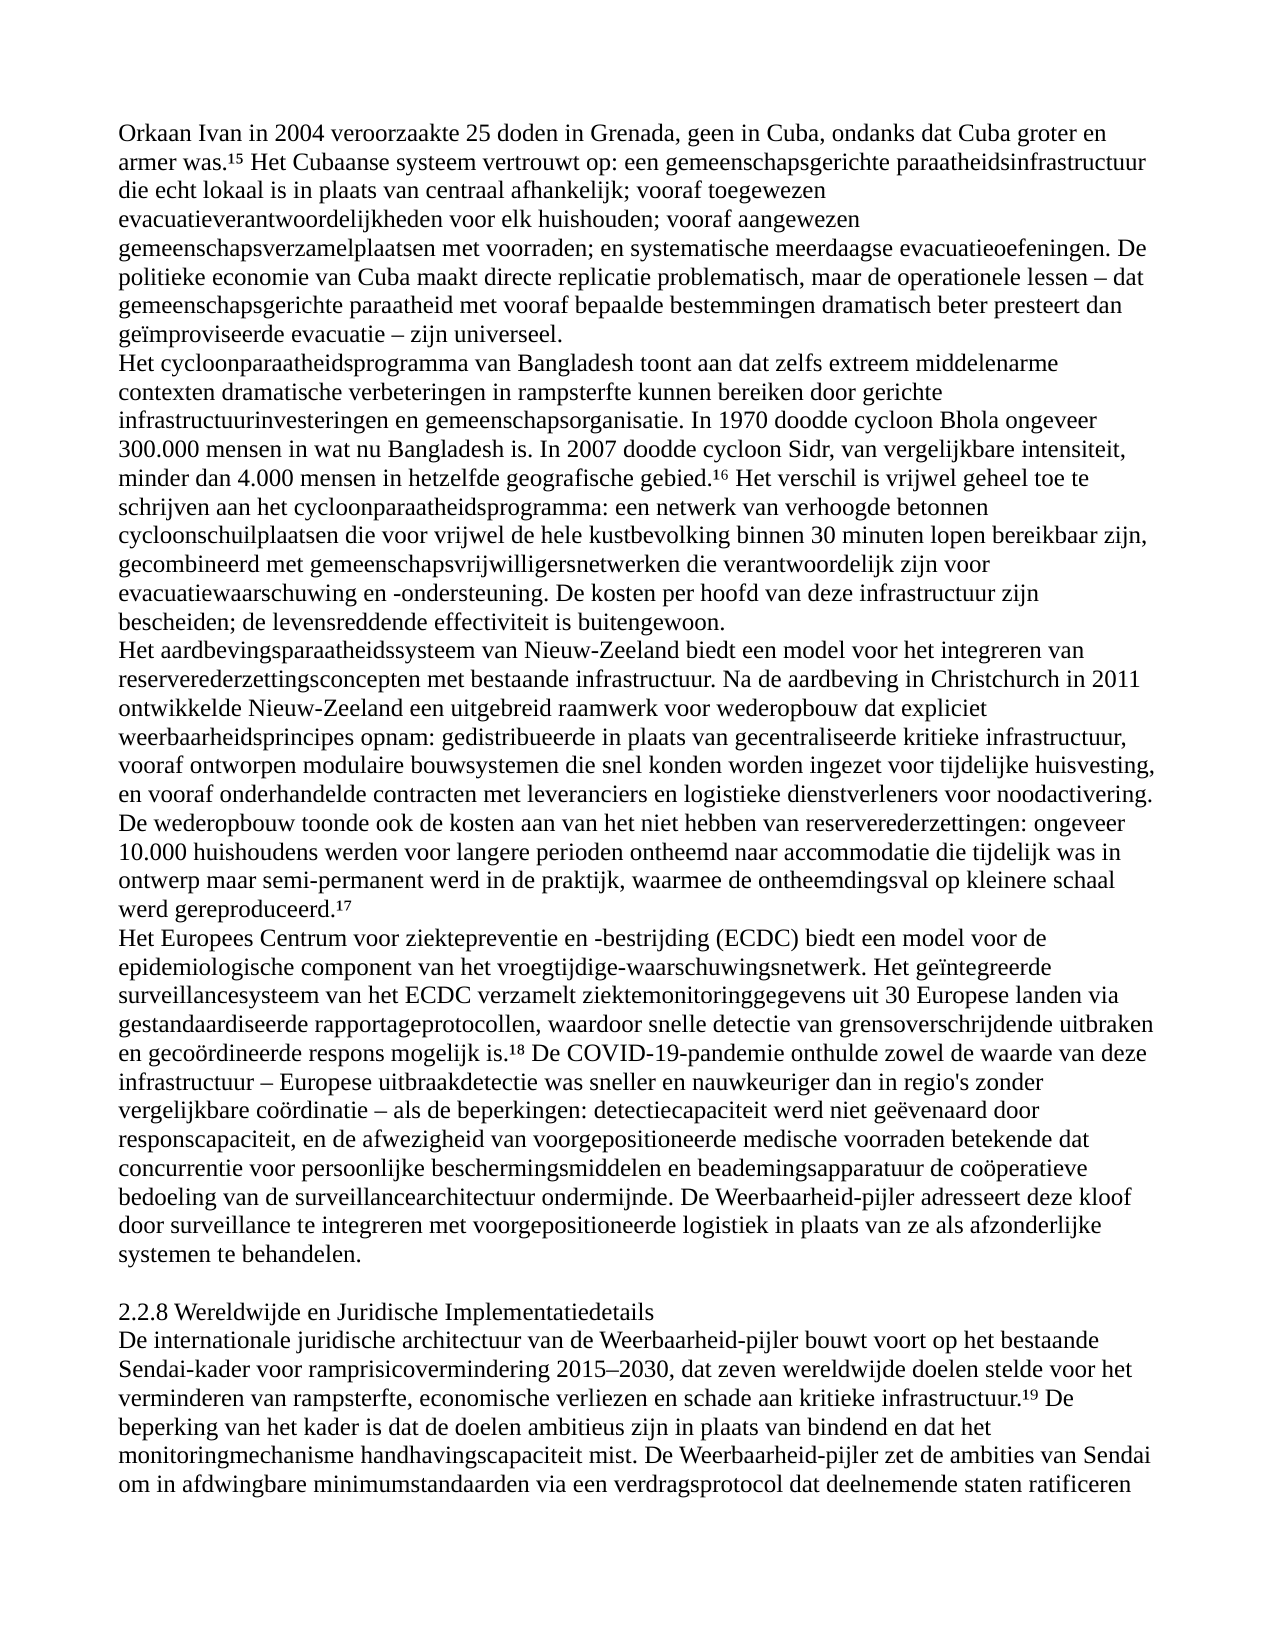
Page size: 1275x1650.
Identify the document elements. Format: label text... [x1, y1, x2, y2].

text Het cycloonparaatheidsprogramma van Bangladesh toont aan dat zelfs extreem middelenarme contexten dramatische verbeteringen in rampsterfte kunnen bereiken door gerichte infrastructuurinvesteringen en gemeenschapsorganisatie. In 1970 doodde cycloon Bhola ongeveer 300.000 mensen in wat nu Bangladesh is. In 2007 doodde cycloon Sidr, van vergelijkbare intensiteit, minder dan 4.000 mensen in hetzelfde geografische gebied.¹⁶ Het verschil is vrijwel geheel toe te schrijven aan het cycloonparaatheidsprogramma: een netwerk van verhoogde betonnen cycloonschuilplaatsen die voor vrijwel de hele kustbevolking binnen 30 minuten lopen bereikbaar zijn, gecombineerd met gemeenschapsvrijwilligersnetwerken die verantwoordelijk zijn voor evacuatiewaarschuwing en -ondersteuning. De kosten per hoofd van deze infrastructuur zijn bescheiden; de levensreddende effectiviteit is buitengewoon. [118, 348, 1157, 636]
text Het aardbevingsparaatheidssysteem van Nieuw-Zeeland biedt een model voor het integreren van reserverederzettingsconcepten met bestaande infrastructuur. Na de aardbeving in Christchurch in 2011 ontwikkelde Nieuw-Zeeland een uitgebreid raamwerk voor wederopbouw dat expliciet weerbaarheidsprincipes opnam: gedistribueerde in plaats van gecentraliseerde kritieke infrastructuur, vooraf ontworpen modulaire bouwsystemen die snel konden worden ingezet voor tijdelijke huisvesting, en vooraf onderhandelde contracten met leveranciers en logistieke dienstverleners voor noodactivering. De wederopbouw toonde ook de kosten aan van het niet hebben van reserverederzettingen: ongeveer 10.000 huishoudens werden voor langere perioden ontheemd naar accommodatie die tijdelijk was in ontwerp maar semi-permanent werd in de praktijk, waarmee de ontheemdingsval op kleinere schaal werd gereproduceerd.¹⁷ [118, 636, 1157, 923]
text De internationale juridische architectuur van de Weerbaarheid-pijler bouwt voort op het bestaande Sendai-kader voor ramprisicovermindering 2015–2030, dat zeven wereldwijde doelen stelde voor het verminderen van rampsterfte, economische verliezen en schade aan kritieke infrastructuur.¹⁹ De beperking van het kader is dat de doelen ambitieus zijn in plaats van bindend en dat het monitoringmechanisme handhavingscapaciteit mist. De Weerbaarheid-pijler zet de ambities van Sendai om in afdwingbare minimumstandaarden via een verdragsprotocol dat deelnemende staten ratificeren [118, 1326, 1157, 1498]
text Het Europees Centrum voor ziektepreventie en -bestrijding (ECDC) biedt een model voor de epidemiologische component van het vroegtijdige-waarschuwingsnetwerk. Het geïntegreerde surveillancesysteem van het ECDC verzamelt ziektemonitoringgegevens uit 30 Europese landen via gestandaardiseerde rapportageprotocollen, waardoor snelle detectie van grensoverschrijdende uitbraken en gecoördineerde respons mogelijk is.¹⁸ De COVID-19-pandemie onthulde zowel de waarde van deze infrastructuur – Europese uitbraakdetectie was sneller en nauwkeuriger dan in regio's zonder vergelijkbare coördinatie – als de beperkingen: detectiecapaciteit werd niet geëvenaard door responscapaciteit, en de afwezigheid van voorgepositioneerde medische voorraden betekende dat concurrentie voor persoonlijke beschermingsmiddelen en beademingsapparatuur de coöperatieve bedoeling van de surveillancearchitectuur ondermijnde. De Weerbaarheid-pijler adresseert deze kloof door surveillance te integreren met voorgepositioneerde logistiek in plaats van ze als afzonderlijke systemen te behandelen. [118, 923, 1157, 1268]
text 2.2.8 Wereldwijde en Juridische Implementatiedetails [118, 1297, 1157, 1326]
text Orkaan Ivan in 2004 veroorzaakte 25 doden in Grenada, geen in Cuba, ondanks dat Cuba groter en armer was.¹⁵ Het Cubaanse systeem vertrouwt op: een gemeenschapsgerichte paraatheidsinfrastructuur die echt lokaal is in plaats van centraal afhankelijk; vooraf toegewezen evacuatieverantwoordelijkheden voor elk huishouden; vooraf aangewezen gemeenschapsverzamelplaatsen met voorraden; en systematische meerdaagse evacuatieoefeningen. De politieke economie van Cuba maakt directe replicatie problematisch, maar de operationele lessen – dat gemeenschapsgerichte paraatheid met vooraf bepaalde bestemmingen dramatisch beter presteert dan geïmproviseerde evacuatie – zijn universeel. [118, 118, 1157, 348]
